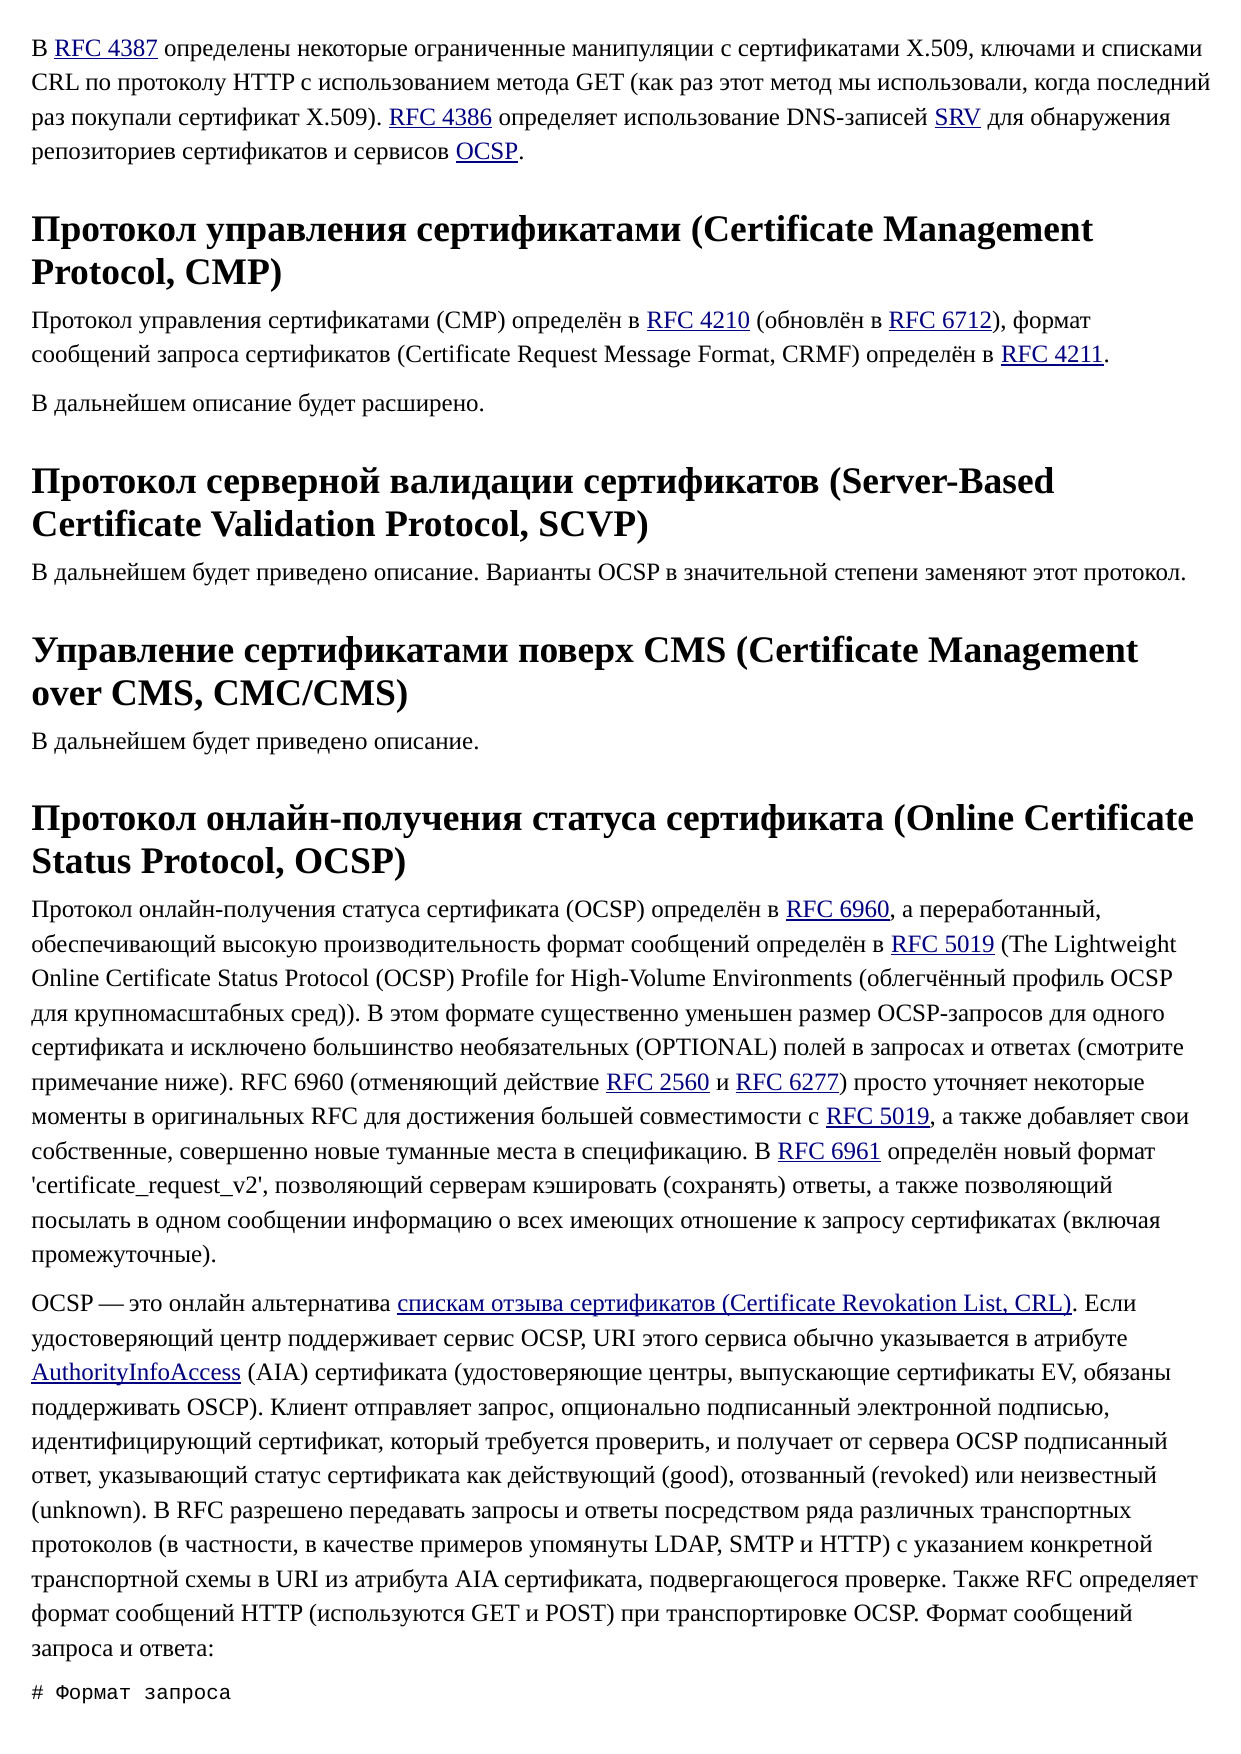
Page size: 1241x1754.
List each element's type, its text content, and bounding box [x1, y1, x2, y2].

subtitle Протокол управления сертификатами (Certificate Management Protocol, CMP) [31, 206, 1212, 292]
text В дальнейшем будет приведено описание. [31, 726, 1212, 754]
text # Формат запроса [31, 1682, 1212, 1706]
subtitle Протокол серверной валидации сертификатов (Server-Based Certificate Validation Protocol, SCVP) [31, 458, 1212, 544]
subtitle Протокол онлайн-получения статуса сертификата (Online Certificate Status Protocol, OCSP) [31, 796, 1212, 882]
text В дальнейшем описание будет расширено. [31, 388, 1212, 417]
text В RFC 4387 определены некоторые ограниченные манипуляции с сертификатами X.509, ключами и списками CRL по протоколу HTTP с использованием метода GET (как раз этот метод мы использовали, когда последний раз покупали сертификат X.509). RFC 4386 определяет использование DNS-записей SRV для обнаружения репозиториев сертификатов и сервисов OCSP. [31, 33, 1212, 165]
subtitle Управление сертификатами поверх CMS (Certificate Management over CMS, CMC/CMS) [31, 627, 1212, 713]
text Протокол управления сертификатами (CMP) определён в RFC 4210 (обновлён в RFC 6712), формат сообщений запроса сертификатов (Certificate Request Message Format, CRMF) определён в RFC 4211. [31, 305, 1212, 368]
text Протокол онлайн-получения статуса сертификата (OCSP) определён в RFC 6960, а переработанный, обеспечивающий высокую производительность формат сообщений определён в RFC 5019 (The Lightweight Online Certificate Status Protocol (OCSP) Profile for High-Volume Environments (облегчённый профиль OCSP для крупномасштабных сред)). В этом формате существенно уменьшен размер OCSP-запросов для одного сертификата и исключено большинство необязательных (OPTIONAL) полей в запросах и ответах (смотрите примечание ниже). RFC 6960 (отменяющий действие RFC 2560 и RFC 6277) просто уточняет некоторые моменты в оригинальных RFC для достижения большей совместимости с RFC 5019, а также добавляет свои собственные, совершенно новые туманные места в спецификацию. В RFC 6961 определён новый формат 'certificate_request_v2', позволяющий серверам кэшировать (сохранять) ответы, а также позволяющий посылать в одном сообщении информацию о всех имеющих отношение к запросу сертификатах (включая промежуточные). [31, 894, 1212, 1268]
text OCSP — это онлайн альтернатива спискам отзыва сертификатов (Certificate Revokation List, CRL). Если удостоверяющий центр поддерживает сервис OCSP, URI этого сервиса обычно указывается в атрибуте AuthorityInfoAccess (AIA) сертификата (удостоверяющие центры, выпускающие сертификаты EV, обязаны поддерживать OSCP). Клиент отправляет запрос, опционально подписанный электронной подписью, идентифицирующий сертификат, который требуется проверить, и получает от сервера OCSP подписанный ответ, указывающий статус сертификата как действующий (good), отозванный (revoked) или неизвестный (unknown). В RFC разрешено передавать запросы и ответы посредством ряда различных транспортных протоколов (в частности, в качестве примеров упомянуты LDAP, SMTP и HTTP) с указанием конкретной транспортной схемы в URI из атрибута AIA сертификата, подвергающегося проверке. Также RFC определяет формат сообщений HTTP (используются GET и POST) при транспортировке OCSP. Формат сообщений запроса и ответа: [31, 1288, 1212, 1662]
text В дальнейшем будет приведено описание. Варианты OCSP в значительной степени заменяют этот протокол. [31, 557, 1212, 586]
